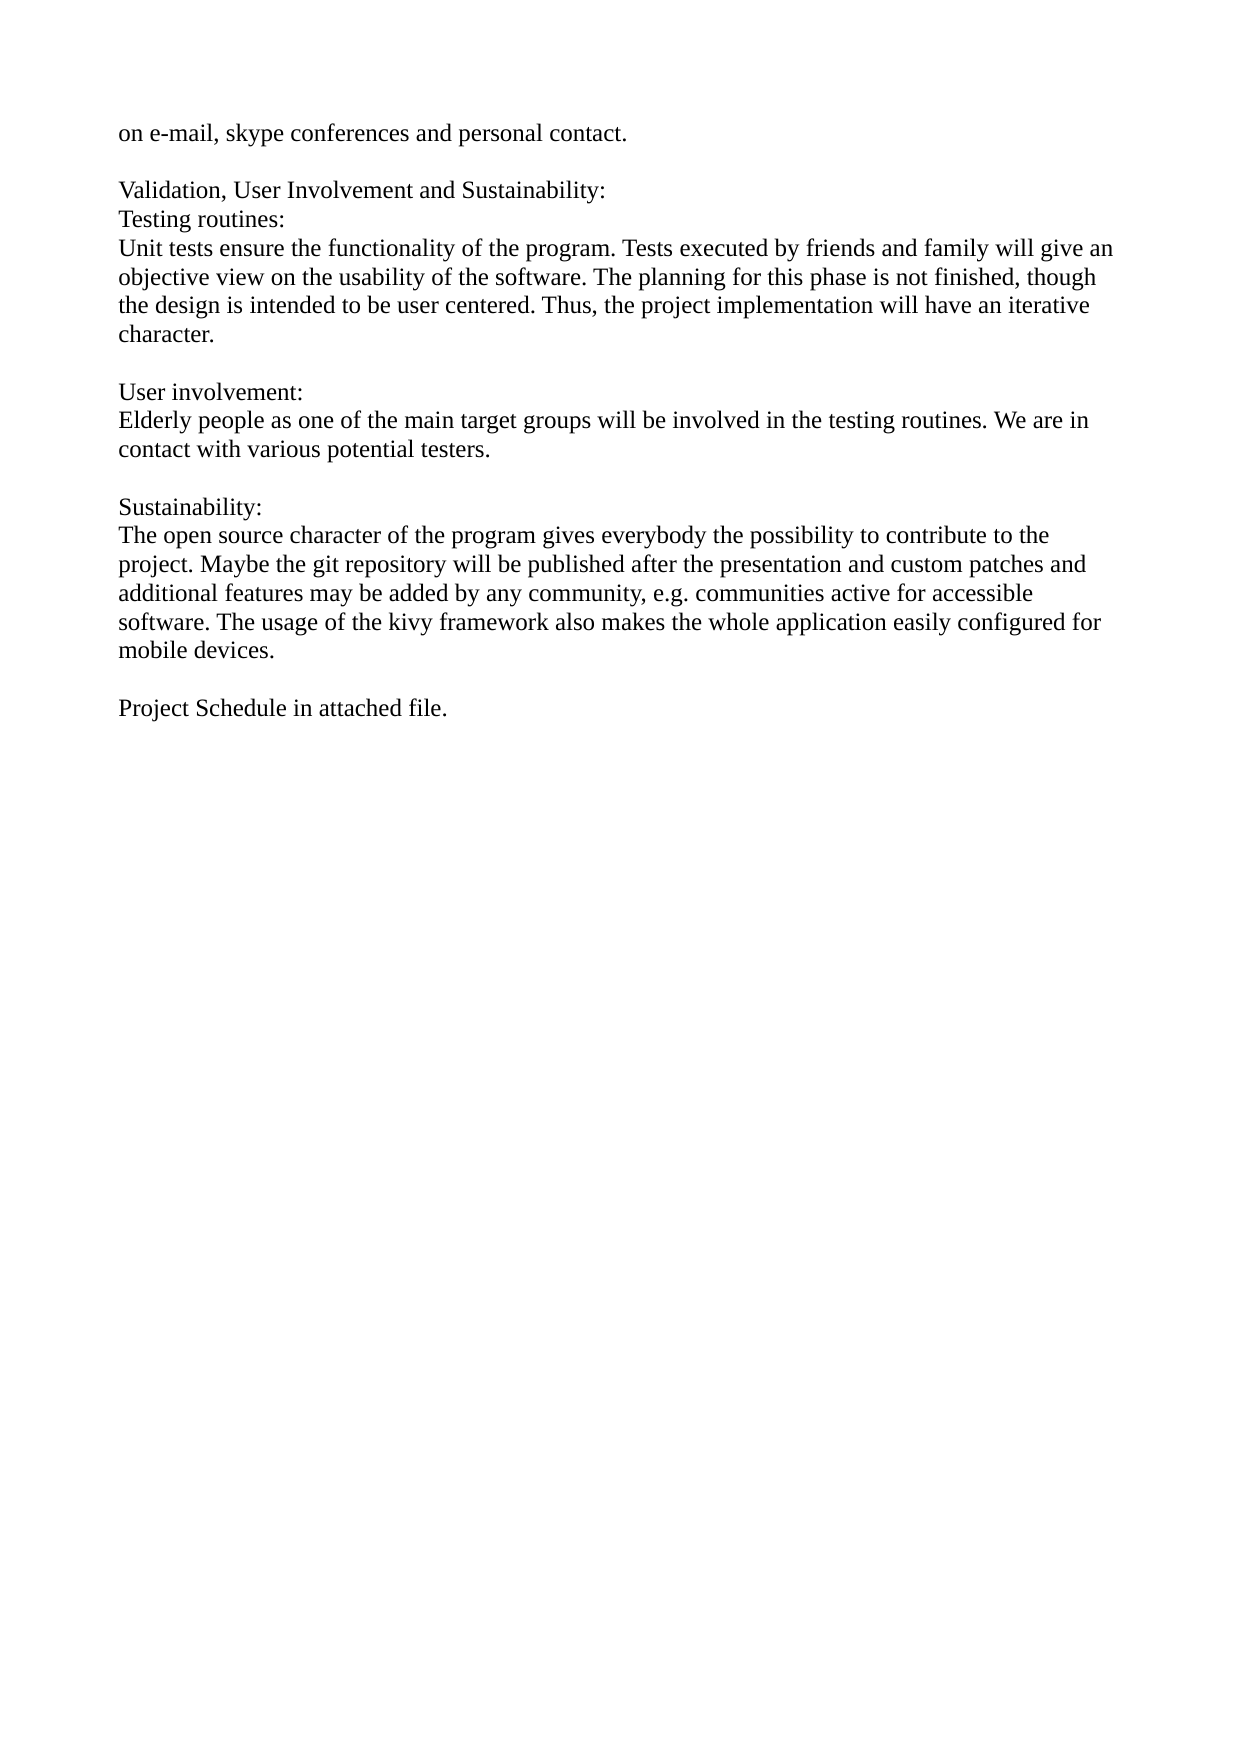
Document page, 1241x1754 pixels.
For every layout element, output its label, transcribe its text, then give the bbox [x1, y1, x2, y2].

text Elderly people as one of the main target groups will be involved in the testing routines. We are in contact with various potential testers. [118, 406, 1122, 463]
text Sustainability: [118, 492, 1122, 521]
text on e-mail, skype conferences and personal contact. [118, 118, 1122, 147]
text Unit tests ensure the functionality of the program. Tests executed by friends and family will give an objective view on the usability of the software. The planning for this phase is not finished, though the design is intended to be user centered. Thus, the project implementation will have an iterative character. [118, 233, 1122, 348]
text Validation, User Involvement and Sustainability: [118, 176, 1122, 204]
text The open source character of the program gives everybody the possibility to contribute to the project. Maybe the git repository will be published after the presentation and custom patches and additional features may be added by any community, e.g. communities active for accessible software. The usage of the kivy framework also makes the whole application easily configured for mobile devices. [118, 521, 1122, 664]
text User involvement: [118, 377, 1122, 406]
text Project Schedule in attached file. [118, 693, 1122, 722]
text Testing routines: [118, 204, 1122, 233]
